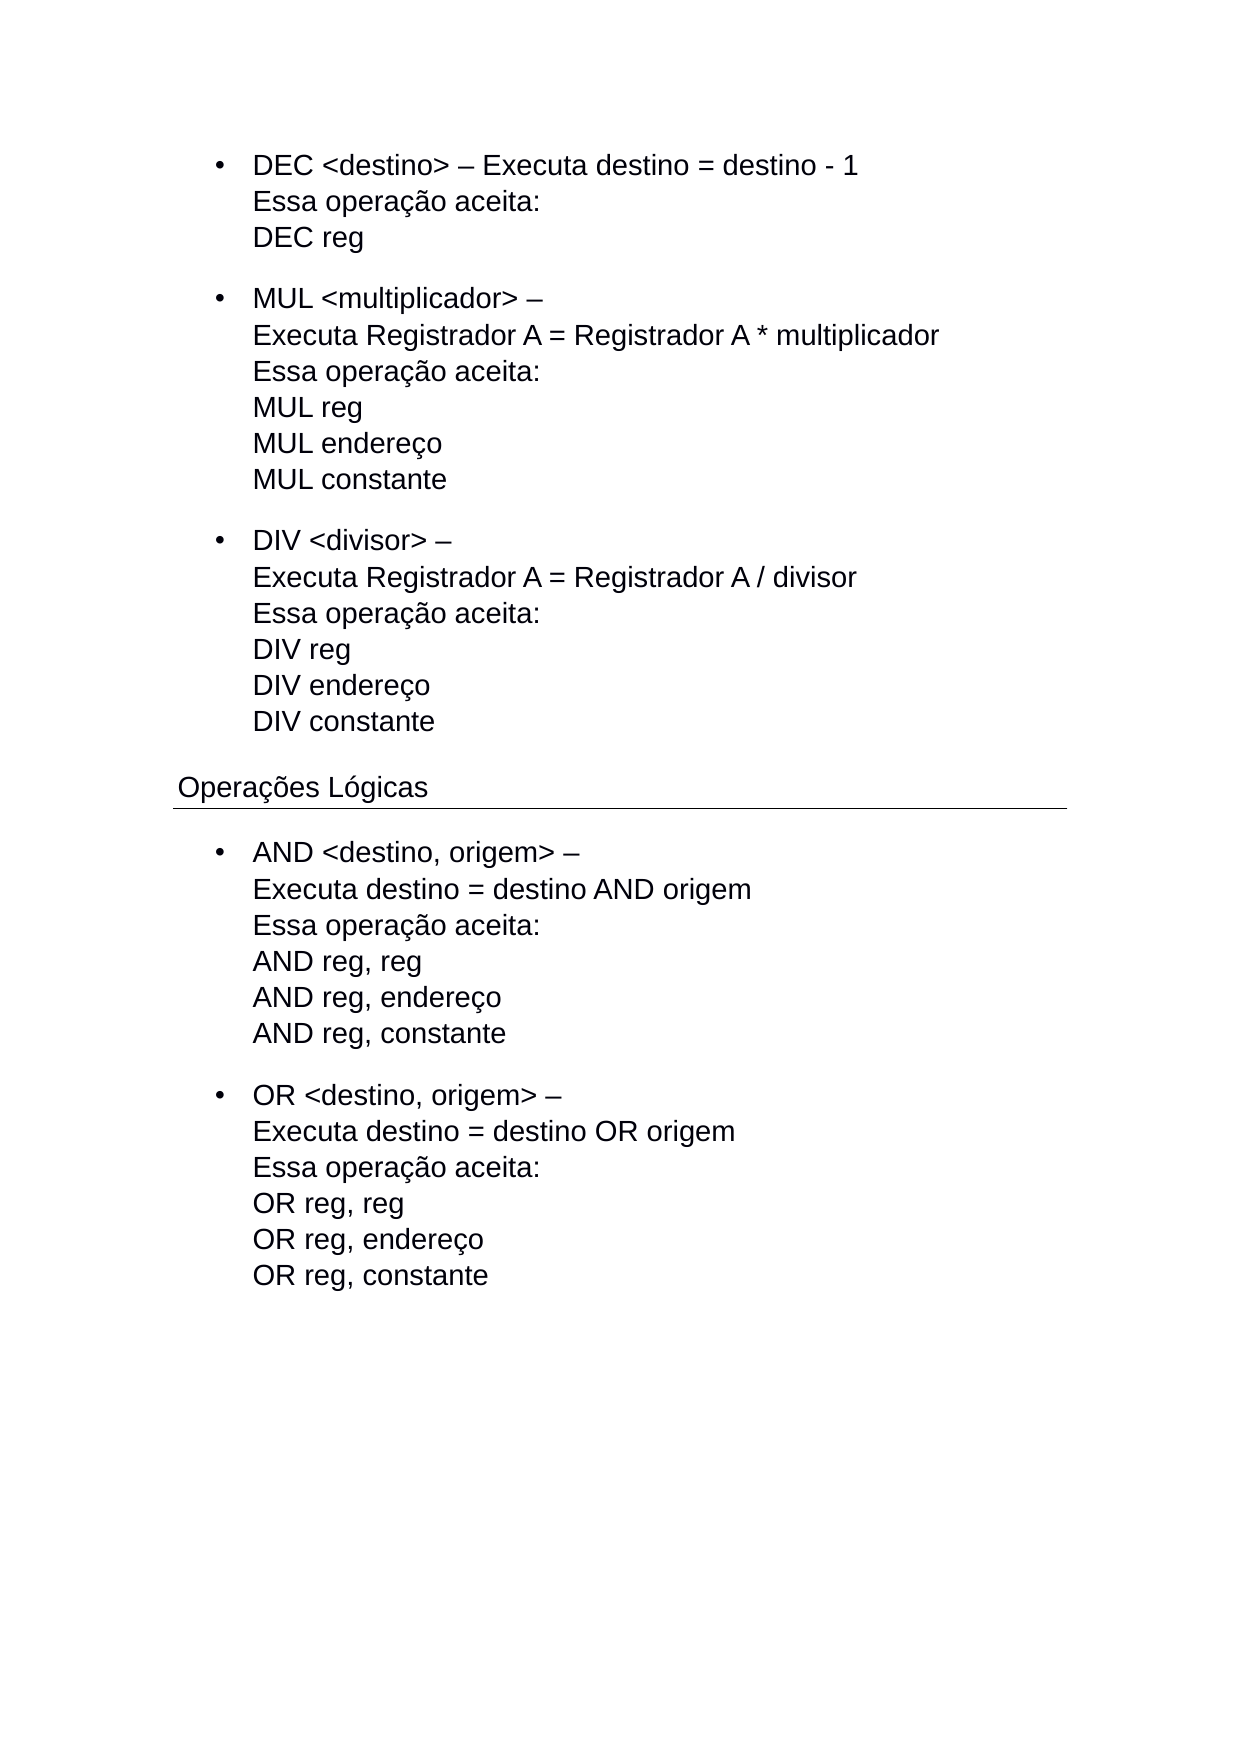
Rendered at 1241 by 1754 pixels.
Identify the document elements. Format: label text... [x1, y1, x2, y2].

subtitle MUL <multiplicador> – Executa Registrador A = Registrador A * multiplicador Essa operação aceita: MUL reg MUL endereço MUL constante [215, 281, 1063, 496]
subtitle DIV <divisor> – Executa Registrador A = Registrador A / divisor Essa operação aceita: DIV reg DIV endereço DIV constante [215, 523, 1063, 738]
subtitle OR <destino, origem> – Executa destino = destino OR origem Essa operação aceita: OR reg, reg OR reg, endereço OR reg, constante [215, 1077, 1063, 1292]
subtitle Operações Lógicas [173, 765, 1067, 808]
subtitle AND <destino, origem> – Executa destino = destino AND origem Essa operação aceita: AND reg, reg AND reg, endereço AND reg, constante [215, 835, 1063, 1050]
subtitle DEC <destino> – Executa destino = destino - 1 Essa operação aceita: DEC reg [215, 148, 1063, 254]
